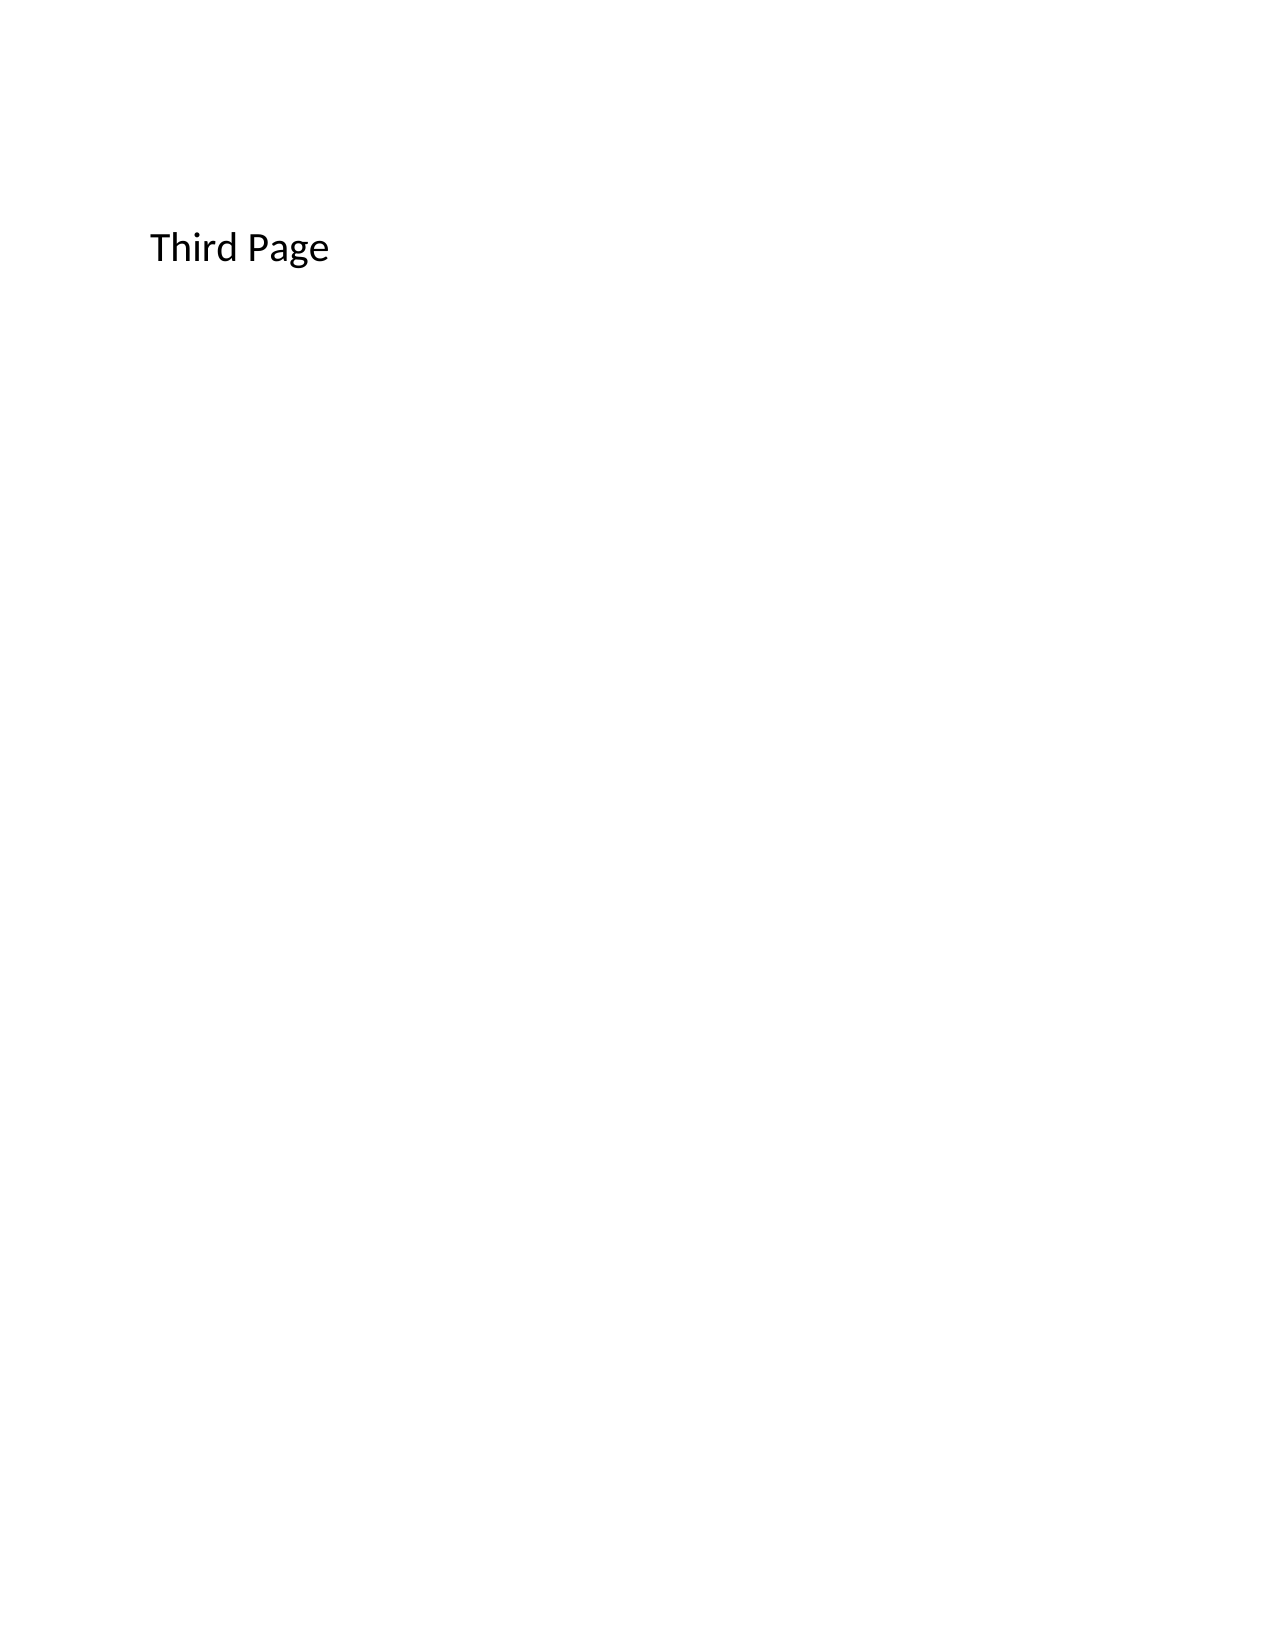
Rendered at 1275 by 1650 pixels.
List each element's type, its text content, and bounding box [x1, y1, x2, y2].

text Third Page [150, 221, 1125, 272]
